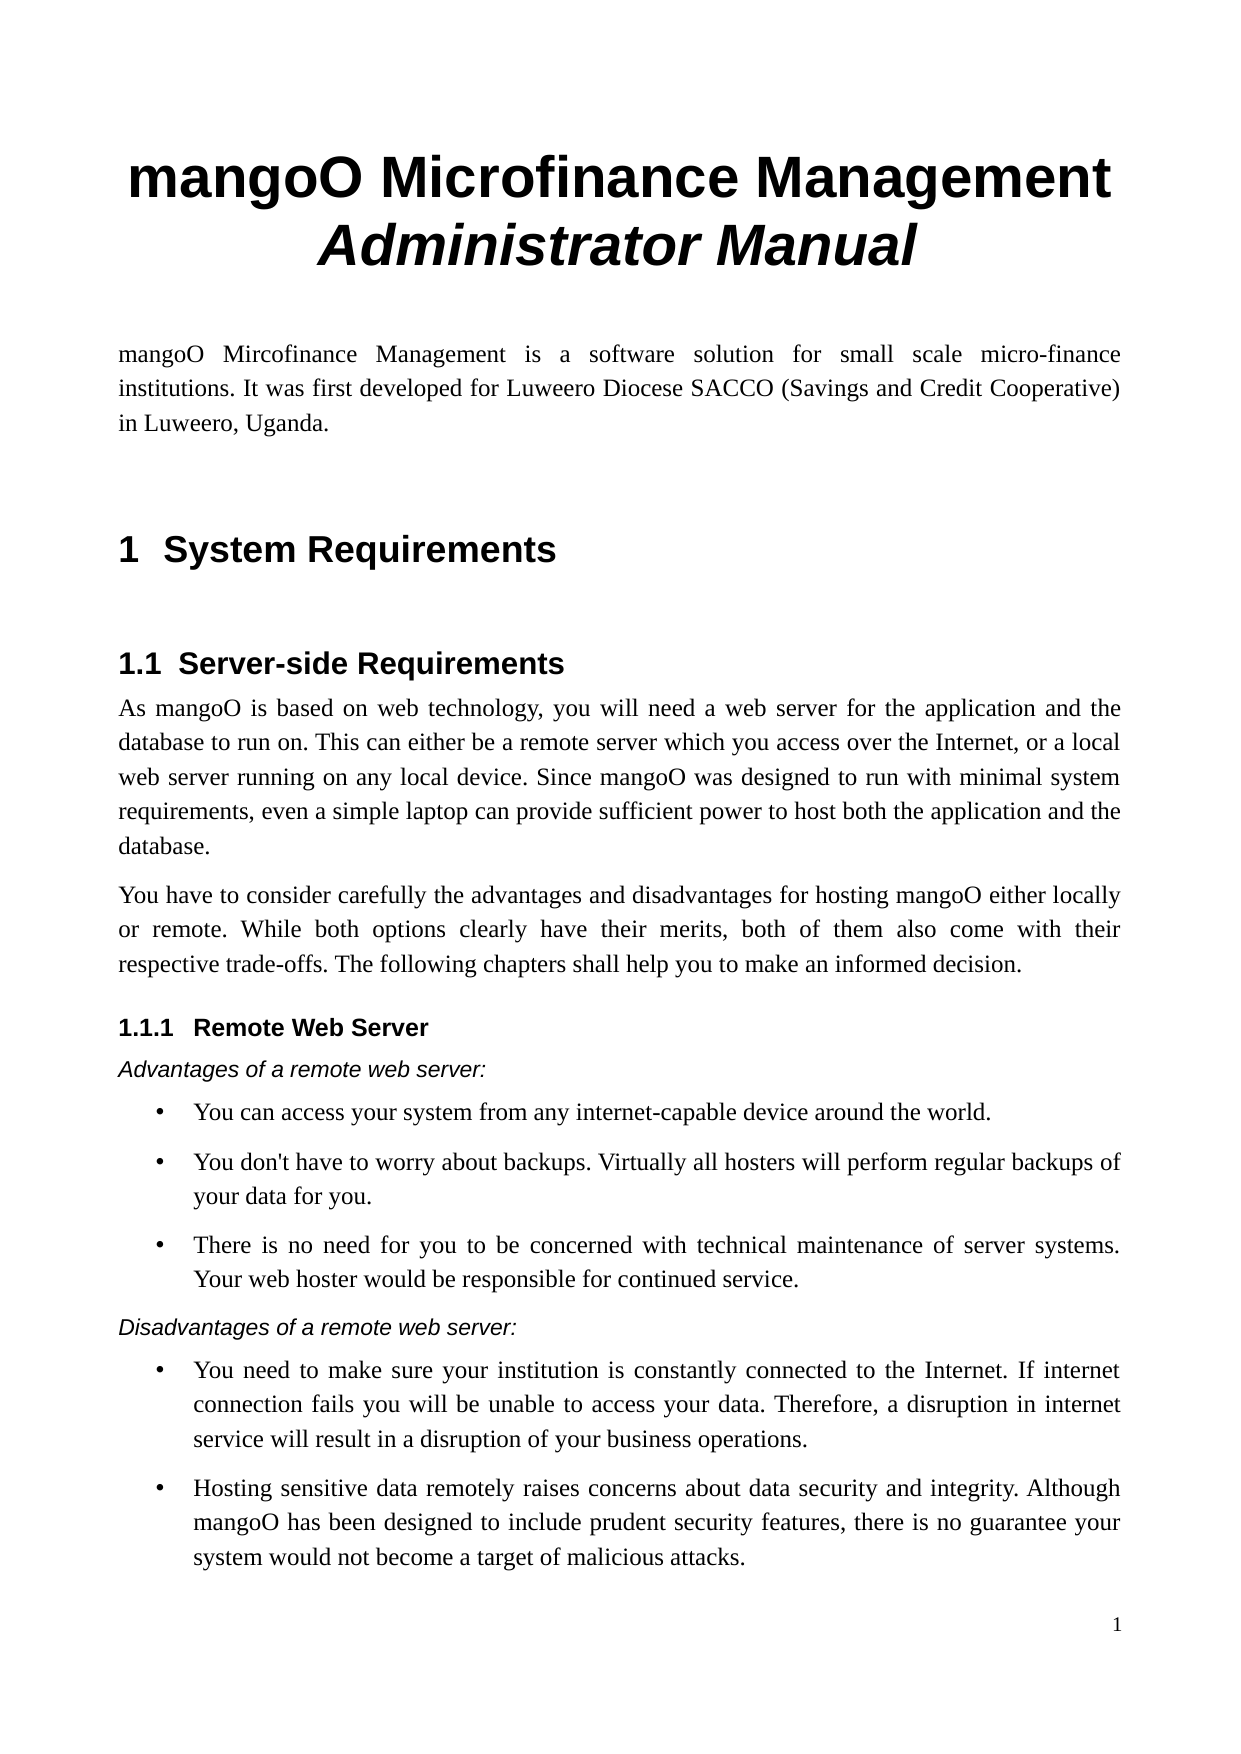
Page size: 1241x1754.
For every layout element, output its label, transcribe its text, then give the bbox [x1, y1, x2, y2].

list There is no need for you to be concerned with technical maintenance of server systems. Your web hoster would be responsible for continued service. [156, 1230, 1122, 1293]
list Hosting sensitive data remotely raises concerns about data security and integrity. Although mangoO has been designed to include prudent security features, there is no guarantee your system would not become a target of malicious attacks. [156, 1473, 1122, 1571]
list You can access your system from any internet-capable device around the world. [156, 1097, 1122, 1126]
subtitle System Requirements [118, 528, 1122, 571]
text mangoO Mircofinance Management is a software solution for small scale micro-finance institutions. It was first developed for Luweero Diocese SACCO (Savings and Credit Cooperative) in Luweero, Uganda. [118, 339, 1122, 437]
text Disadvantages of a remote web server: [118, 1314, 1122, 1340]
text You have to consider carefully the advantages and disadvantages for hosting mangoO either locally or remote. While both options clearly have their merits, both of them also come with their respective trade-offs. The following chapters shall help you to make an informed decision. [118, 880, 1122, 978]
text As mangoO is based on web technology, you will need a web server for the application and the database to run on. This can either be a remote server which you access over the Internet, or a local web server running on any local device. Since mangoO was designed to run with minimal system requirements, even a simple laptop can provide sufficient power to host both the application and the database. [118, 693, 1122, 860]
title mangoO Microfinance Management Administrator Manual [118, 143, 1122, 277]
text Advantages of a remote web server: [118, 1056, 1122, 1083]
subtitle Remote Web Server [118, 1013, 1122, 1042]
list You don't have to worry about backups. Virtually all hosters will perform regular backups of your data for you. [156, 1147, 1122, 1210]
subtitle Server-side Requirements [118, 645, 1122, 681]
list You need to make sure your institution is constantly connected to the Internet. If internet connection fails you will be unable to access your data. Therefore, a disruption in internet service will result in a disruption of your business operations. [156, 1355, 1122, 1452]
